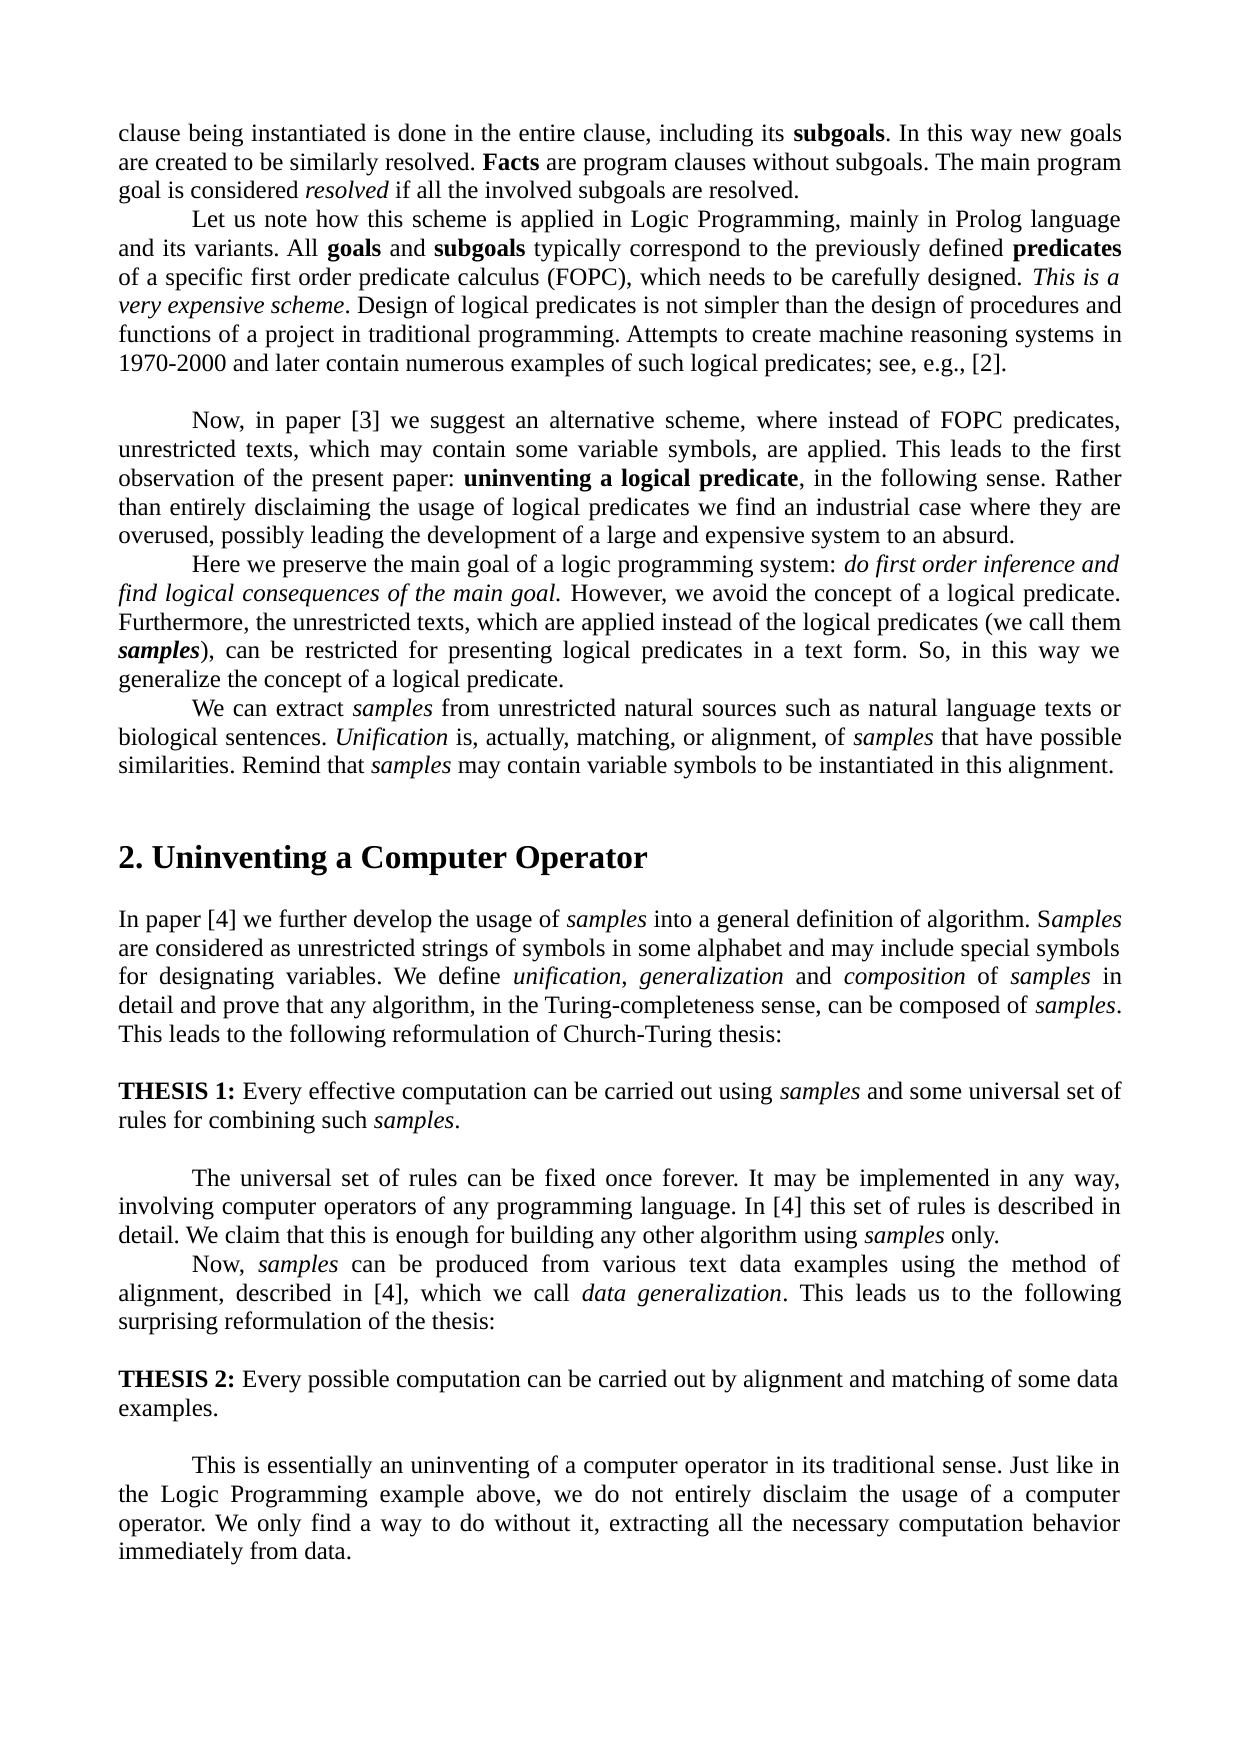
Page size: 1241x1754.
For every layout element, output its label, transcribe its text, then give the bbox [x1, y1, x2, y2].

text This is essentially an uninventing of a computer operator in its traditional sense. Just like in the Logic Programming example above, we do not entirely disclaim the usage of a computer operator. We only find a way to do without it, extracting all the necessary computation behavior immediately from data. [118, 1450, 1122, 1565]
text In paper [4] we further develop the usage of samples into a general definition of algorithm. Samples are considered as unrestricted strings of symbols in some alphabet and may include special symbols for designating variables. We define unification, generalization and composition of samples in detail and prove that any algorithm, in the Turing-completeness sense, can be composed of samples. This leads to the following reformulation of Church-Turing thesis: [118, 904, 1122, 1048]
text Now, samples can be produced from various text data examples using the method of alignment, described in [4], which we call data generalization. This leads us to the following surprising reformulation of the thesis: [118, 1249, 1122, 1335]
text clause being instantiated is done in the entire clause, including its subgoals. In this way new goals are created to be similarly resolved. Facts are program clauses without subgoals. The main program goal is considered resolved if all the involved subgoals are resolved. [118, 118, 1122, 204]
text THESIS 1: Every effective computation can be carried out using samples and some universal set of rules for combining such samples. [118, 1076, 1122, 1134]
text 2. Uninventing a Computer Operator [118, 837, 1122, 875]
text Now, in paper [3] we suggest an alternative scheme, where instead of FOPC predicates, unrestricted texts, which may contain some variable symbols, are applied. This leads to the first observation of the present paper: uninventing a logical predicate, in the following sense. Rather than entirely disclaiming the usage of logical predicates we find an industrial case where they are overused, possibly leading the development of a large and expensive system to an absurd. [118, 406, 1122, 549]
text We can extract samples from unrestricted natural sources such as natural language texts or biological sentences. Unification is, actually, matching, or alignment, of samples that have possible similarities. Remind that samples may contain variable symbols to be instantiated in this alignment. [118, 693, 1122, 779]
text Let us note how this scheme is applied in Logic Programming, mainly in Prolog language and its variants. All goals and subgoals typically correspond to the previously defined predicates of a specific first order predicate calculus (FOPC), which needs to be carefully designed. This is a very expensive scheme. Design of logical predicates is not simpler than the design of procedures and functions of a project in traditional programming. Attempts to create machine reasoning systems in 1970-2000 and later contain numerous examples of such logical predicates; see, e.g., [2]. [118, 204, 1122, 377]
text The universal set of rules can be fixed once forever. It may be implemented in any way, involving computer operators of any programming language. In [4] this set of rules is described in detail. We claim that this is enough for building any other algorithm using samples only. [118, 1163, 1122, 1249]
text THESIS 2: Every possible computation can be carried out by alignment and matching of some data examples. [118, 1364, 1122, 1421]
text Here we preserve the main goal of a logic programming system: do first order inference and find logical consequences of the main goal. However, we avoid the concept of a logical predicate. Furthermore, the unrestricted texts, which are applied instead of the logical predicates (we call them samples), can be restricted for presenting logical predicates in a text form. So, in this way we generalize the concept of a logical predicate. [118, 549, 1122, 693]
